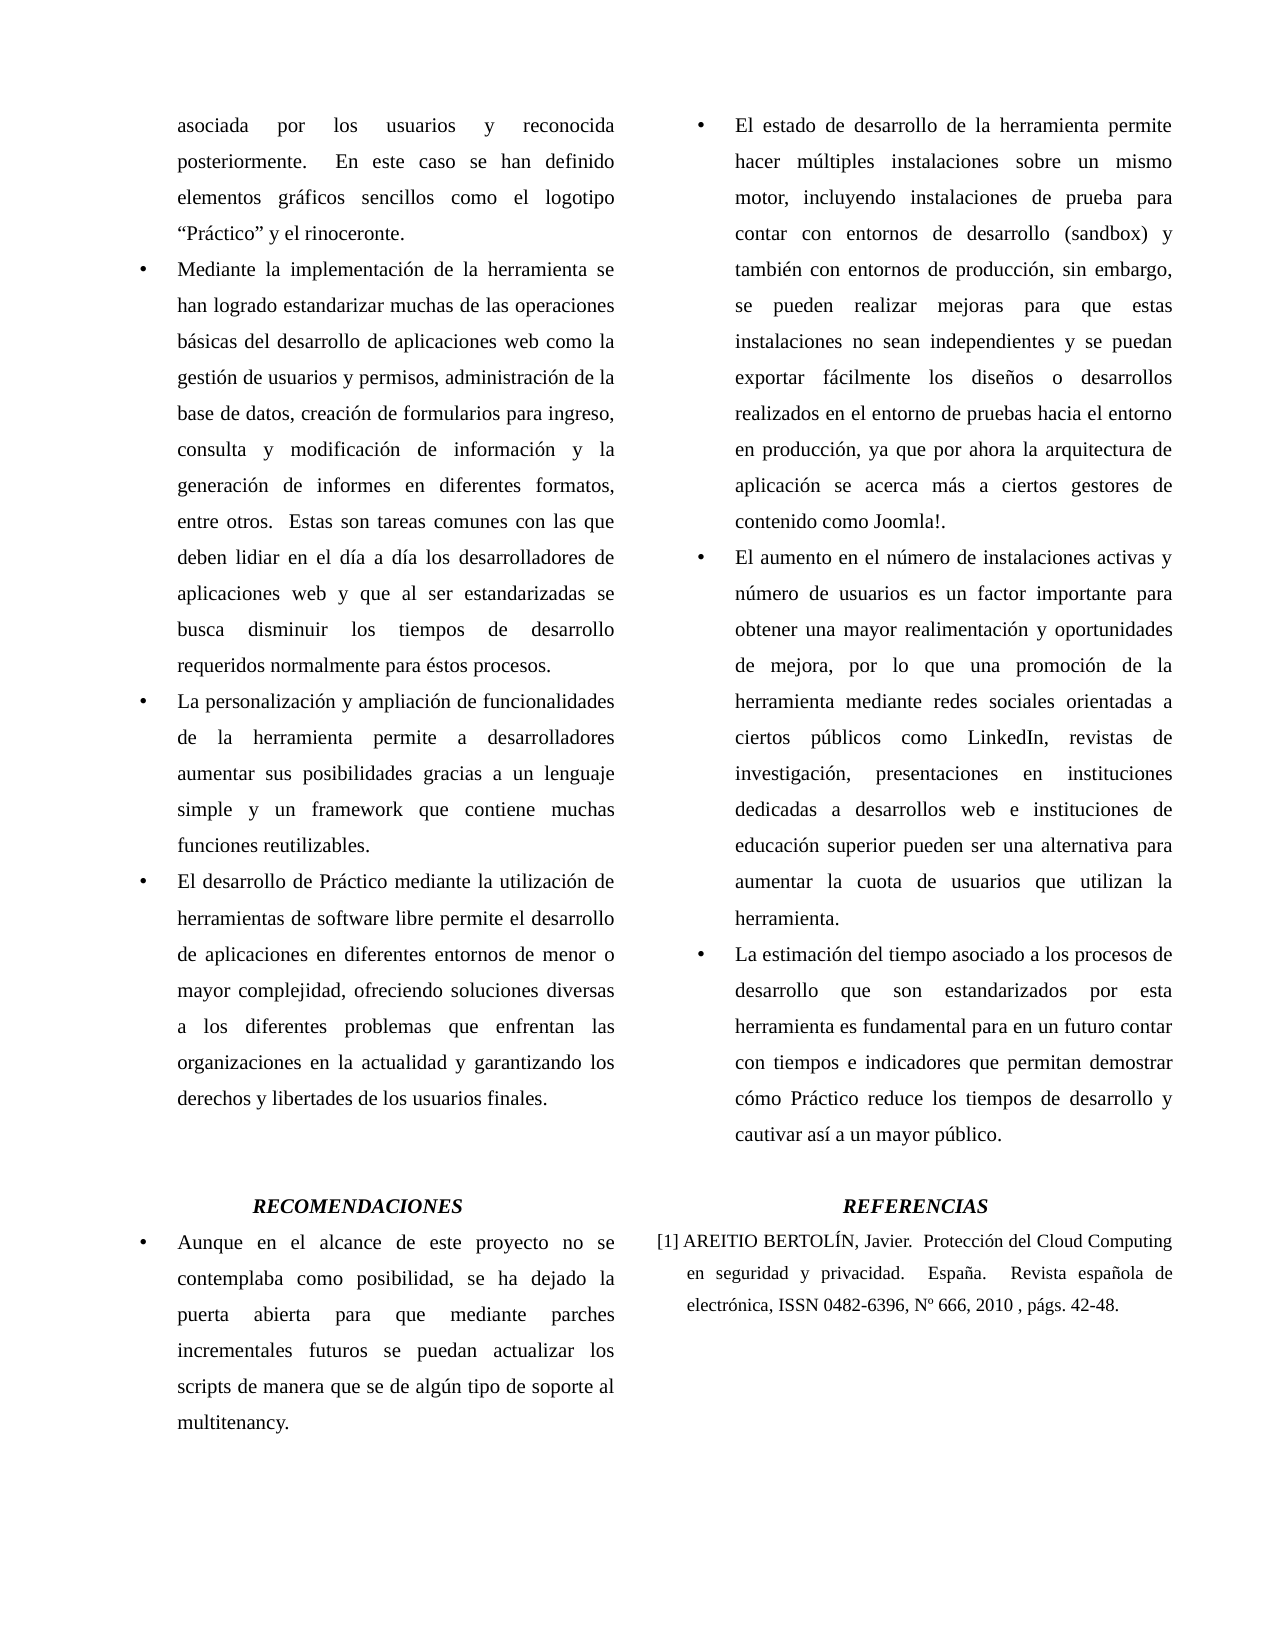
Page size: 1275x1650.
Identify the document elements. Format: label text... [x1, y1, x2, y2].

list Mediante la implementación de la herramienta se han logrado estandarizar muchas de las operaciones básicas del desarrollo de aplicaciones web como la gestión de usuarios y permisos, administración de la base de datos, creación de formularios para ingreso, consulta y modificación de información y la generación de informes en diferentes formatos, entre otros. Estas son tareas comunes con las que deben lidiar en el día a día los desarrolladores de aplicaciones web y que al ser estandarizadas se busca disminuir los tiempos de desarrollo requeridos normalmente para éstos procesos. [139, 257, 615, 677]
list La personalización y ampliación de funcionalidades de la herramienta permite a desarrolladores aumentar sus posibilidades gracias a un lenguaje simple y un framework que contiene muchas funciones reutilizables. [139, 689, 615, 857]
text REFERENCIAS [660, 1194, 1173, 1218]
list Aunque en el alcance de este proyecto no se contemplaba como posibilidad, se ha dejado la puerta abierta para que mediante parches incrementales futuros se puedan actualizar los scripts de manera que se de algún tipo de soporte al multitenancy. [139, 1230, 615, 1434]
list El aumento en el número de instalaciones activas y número de usuarios es un factor importante para obtener una mayor realimentación y oportunidades de mejora, por lo que una promoción de la herramienta mediante redes sociales orientadas a ciertos públicos como LinkedIn, revistas de investigación, presentaciones en instituciones dedicadas a desarrollos web e instituciones de educación superior pueden ser una alternativa para aumentar la cuota de usuarios que utilizan la herramienta. [697, 545, 1173, 929]
text [1] AREITIO BERTOLÍN, Javier. Protección del Cloud Computing en seguridad y privacidad. España. Revista española de electrónica, ISSN 0482-6396, Nº 666, 2010 , págs. 42-48. [657, 1230, 1173, 1316]
list El desarrollo de Práctico mediante la utilización de herramientas de software libre permite el desarrollo de aplicaciones en diferentes entornos de menor o mayor complejidad, ofreciendo soluciones diversas a los diferentes problemas que enfrentan las organizaciones en la actualidad y garantizando los derechos y libertades de los usuarios finales. [139, 869, 615, 1110]
list La estimación del tiempo asociado a los procesos de desarrollo que son estandarizados por esta herramienta es fundamental para en un futuro contar con tiempos e indicadores que permitan demostrar cómo Práctico reduce los tiempos de desarrollo y cautivar así a un mayor público. [697, 941, 1173, 1146]
list El estado de desarrollo de la herramienta permite hacer múltiples instalaciones sobre un mismo motor, incluyendo instalaciones de prueba para contar con entornos de desarrollo (sandbox) y también con entornos de producción, sin embargo, se pueden realizar mejoras para que estas instalaciones no sean independientes y se puedan exportar fácilmente los diseños o desarrollos realizados en el entorno de pruebas hacia el entorno en producción, ya que por ahora la arquitectura de aplicación se acerca más a ciertos gestores de contenido como Joomla!. [697, 112, 1173, 533]
list asociada por los usuarios y reconocida posteriormente. En este caso se han definido elementos gráficos sencillos como el logotipo “Práctico” y el rinoceronte. [139, 112, 615, 245]
text RECOMENDACIONES [102, 1194, 615, 1218]
